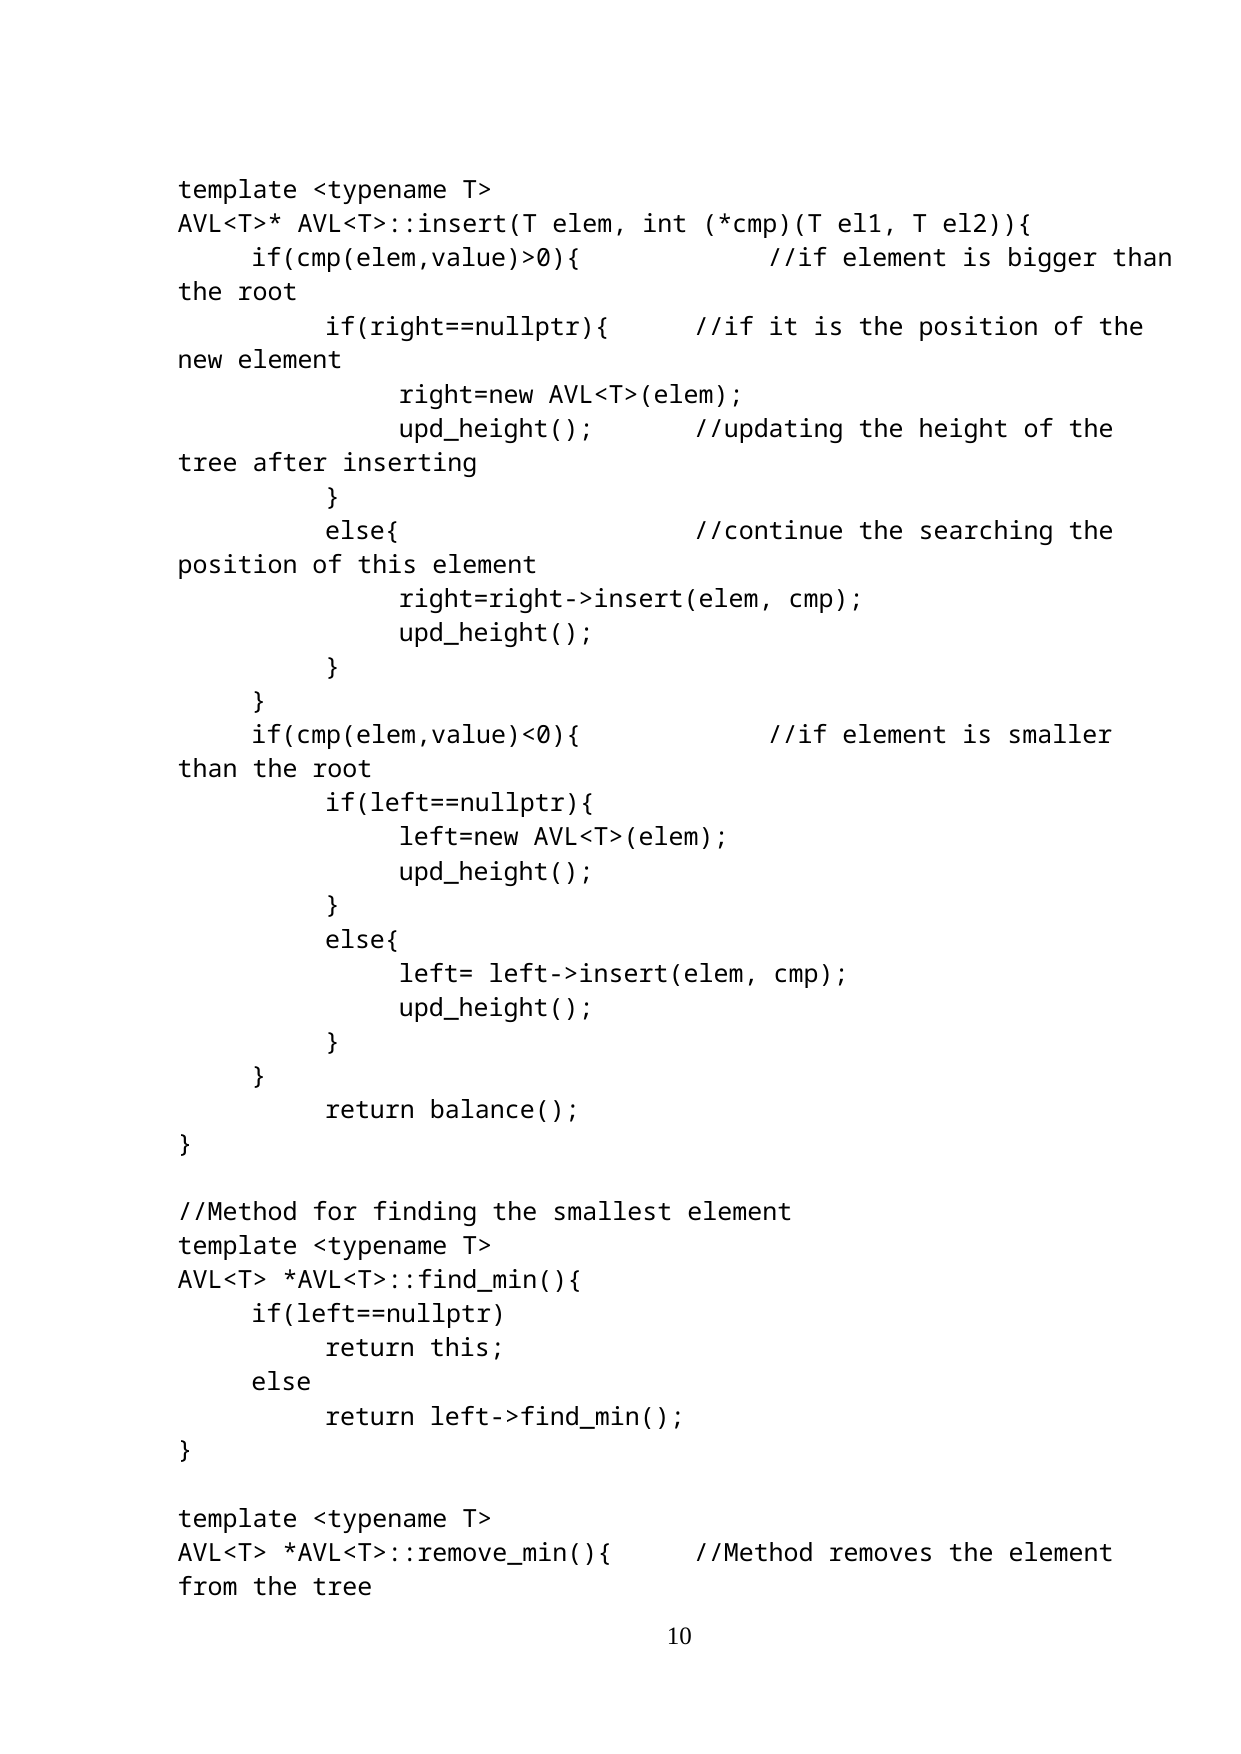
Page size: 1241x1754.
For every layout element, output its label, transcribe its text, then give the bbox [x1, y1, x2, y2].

text } [177, 649, 1181, 683]
text left=new AVL<T>(elem); [177, 819, 1181, 853]
text upd_height(); //updating the height of the tree after inserting [177, 410, 1181, 478]
text } [177, 683, 1181, 717]
text AVL<T> *AVL<T>::remove_min(){ //Method removes the element from the tree [177, 1534, 1181, 1602]
text return balance(); [177, 1092, 1181, 1126]
text else [177, 1364, 1181, 1398]
text } [177, 478, 1181, 512]
text if(left==nullptr) [177, 1296, 1181, 1330]
text template <typename T> [177, 1500, 1181, 1534]
text upd_height(); [177, 853, 1181, 887]
text right=new AVL<T>(elem); [177, 376, 1181, 410]
text return left->find_min(); [177, 1398, 1181, 1432]
text if(right==nullptr){ //if it is the position of the new element [177, 308, 1181, 376]
text if(cmp(elem,value)>0){ //if element is bigger than the root [177, 240, 1181, 308]
text right=right->insert(elem, cmp); [177, 581, 1181, 615]
text else{ [177, 921, 1181, 955]
text left= left->insert(elem, cmp); [177, 955, 1181, 989]
text if(left==nullptr){ [177, 785, 1181, 819]
text if(cmp(elem,value)<0){ //if element is smaller than the root [177, 717, 1181, 785]
text else{ //continue the searching the position of this element [177, 512, 1181, 581]
text } [177, 887, 1181, 921]
text } [177, 1432, 1181, 1466]
text } [177, 1057, 1181, 1092]
text upd_height(); [177, 989, 1181, 1023]
text upd_height(); [177, 615, 1181, 649]
text template <typename T> [177, 1228, 1181, 1262]
text return this; [177, 1330, 1181, 1364]
text template <typename T> [177, 172, 1181, 206]
text } [177, 1126, 1181, 1160]
text //Method for finding the smallest element [177, 1194, 1181, 1228]
text AVL<T> *AVL<T>::find_min(){ [177, 1262, 1181, 1296]
text AVL<T>* AVL<T>::insert(T elem, int (*cmp)(T el1, T el2)){ [177, 206, 1181, 240]
text } [177, 1023, 1181, 1057]
